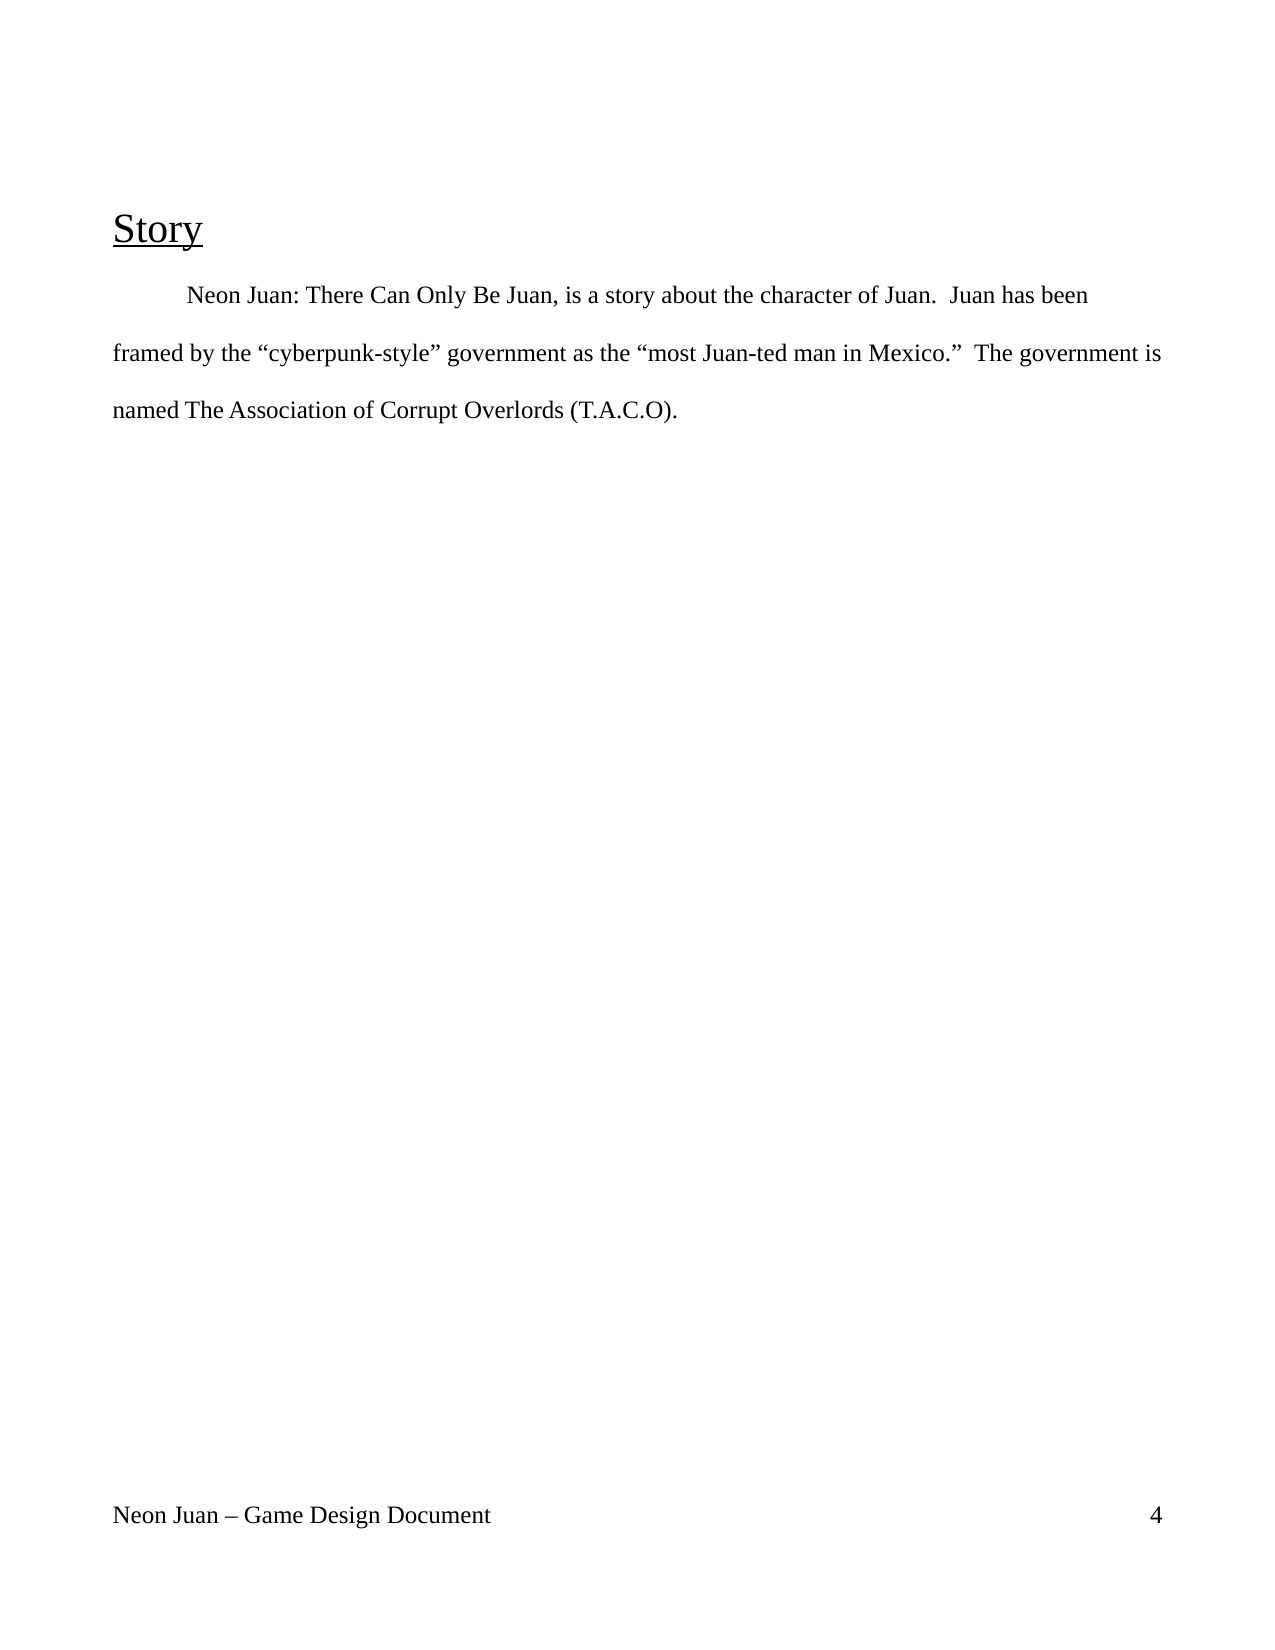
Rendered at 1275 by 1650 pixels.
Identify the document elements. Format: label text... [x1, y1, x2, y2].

text Neon Juan: There Can Only Be Juan, is a story about the character of Juan. Juan has been framed by the “cyberpunk-style” government as the “most Juan-ted man in Mexico.” The government is named The Association of Corrupt Overlords (T.A.C.O). [112, 280, 1162, 424]
subtitle Story [112, 204, 1162, 252]
